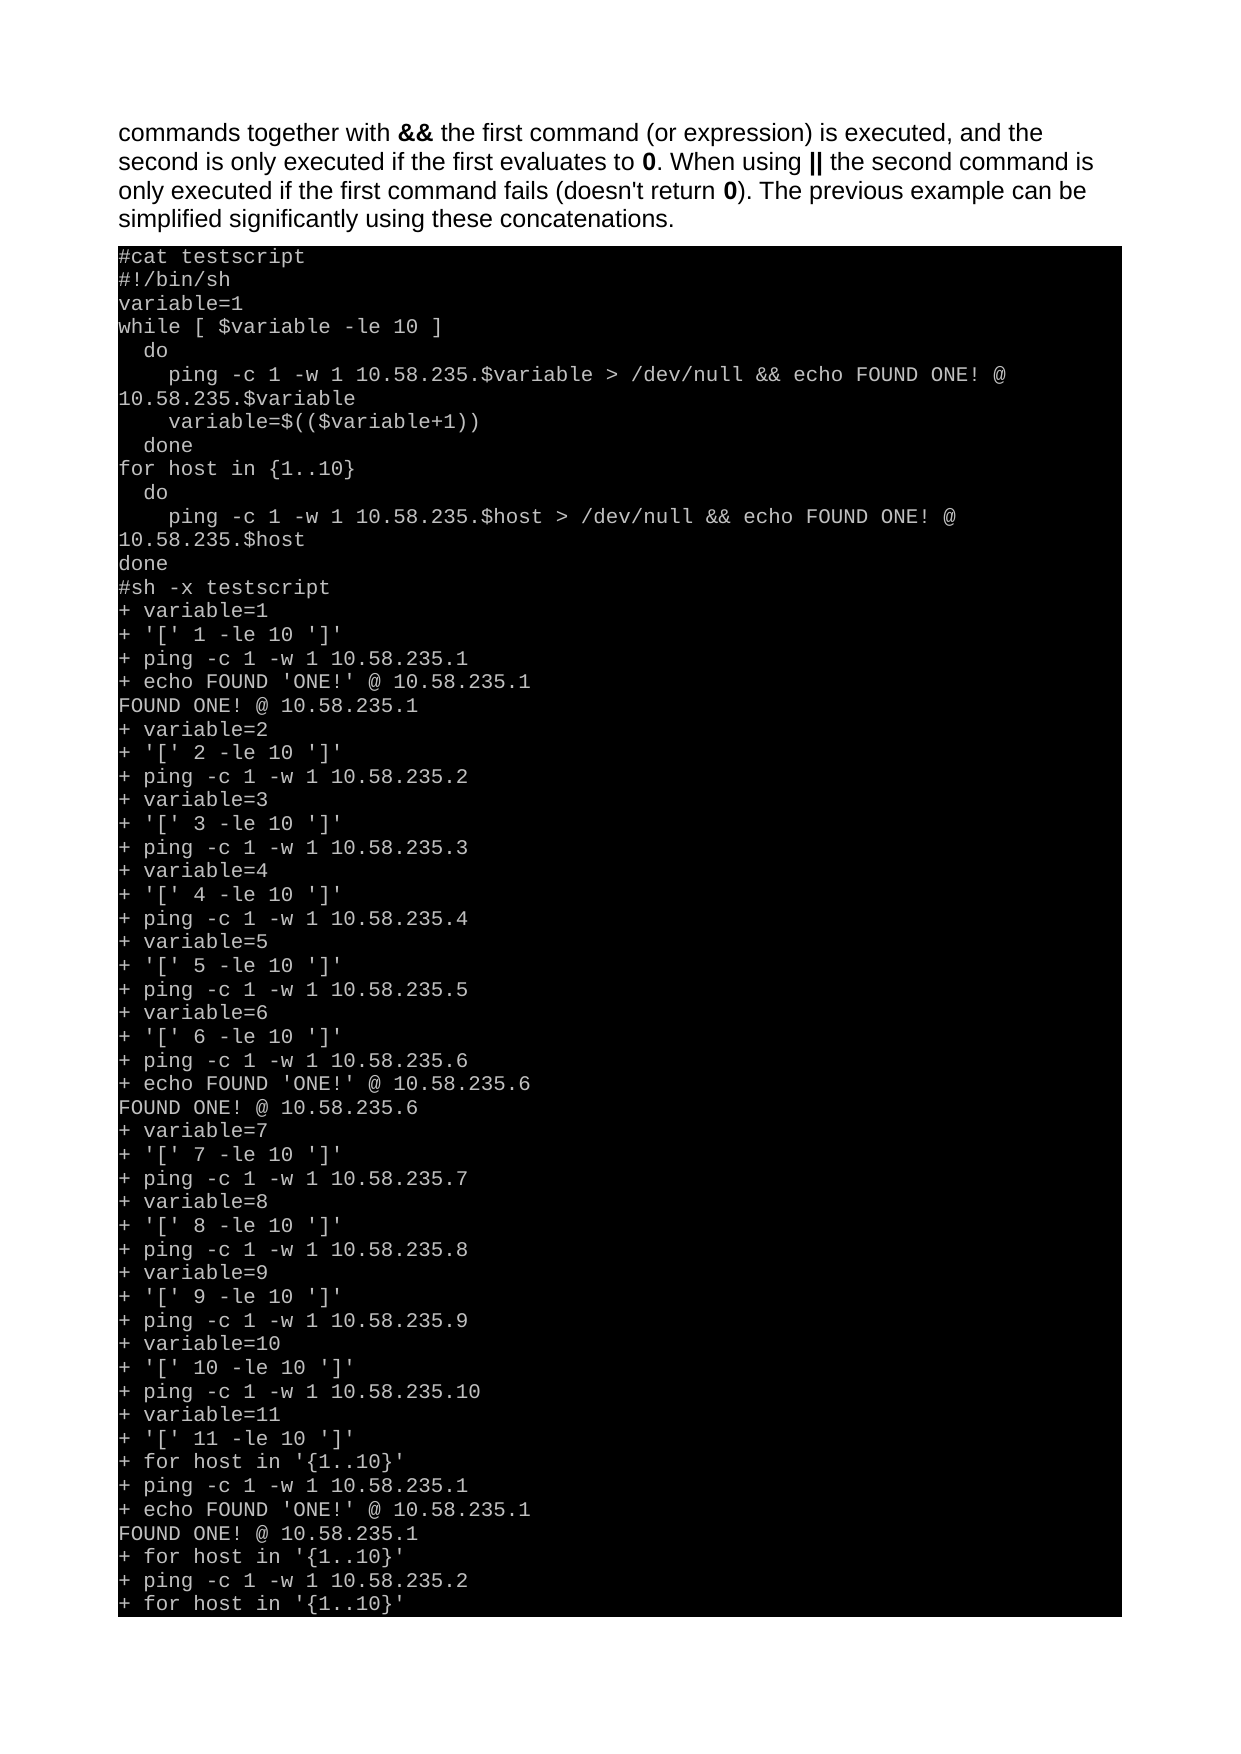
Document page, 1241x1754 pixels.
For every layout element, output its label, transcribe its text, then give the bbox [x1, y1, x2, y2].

text + variable=2 [118, 718, 1122, 742]
text FOUND ONE! @ 10.58.235.1 [118, 695, 1122, 718]
text + ping -c 1 -w 1 10.58.235.10 [118, 1381, 1122, 1404]
text + variable=1 [118, 600, 1122, 624]
text FOUND ONE! @ 10.58.235.6 [118, 1097, 1122, 1121]
text + ping -c 1 -w 1 10.58.235.5 [118, 979, 1122, 1002]
text + for host in '{1..10}' [118, 1546, 1122, 1570]
text + variable=9 [118, 1262, 1122, 1286]
text + echo FOUND 'ONE!' @ 10.58.235.1 [118, 1499, 1122, 1522]
text + ping -c 1 -w 1 10.58.235.9 [118, 1310, 1122, 1333]
text + ping -c 1 -w 1 10.58.235.2 [118, 1570, 1122, 1593]
text ping -c 1 -w 1 10.58.235.$host > /dev/null && echo FOUND ONE! @ 10.58.235.$host [118, 506, 1122, 553]
text + '[' 1 -le 10 ']' [118, 624, 1122, 648]
text + ping -c 1 -w 1 10.58.235.8 [118, 1239, 1122, 1262]
text + variable=6 [118, 1002, 1122, 1026]
text + variable=8 [118, 1191, 1122, 1215]
text + ping -c 1 -w 1 10.58.235.4 [118, 908, 1122, 931]
text #sh -x testscript [118, 577, 1122, 600]
text #cat testscript [118, 246, 1122, 269]
text for host in {1..10} [118, 458, 1122, 482]
text commands together with && the first command (or expression) is executed, and the second is only executed if the first evaluates to 0. When using || the second command is only executed if the first command fails (doesn't return 0). The previous example can be simplified significantly using these concatenations. [118, 118, 1122, 233]
text do [118, 482, 1122, 506]
text ping -c 1 -w 1 10.58.235.$variable > /dev/null && echo FOUND ONE! @ 10.58.235.$variable [118, 364, 1122, 411]
text + for host in '{1..10}' [118, 1593, 1122, 1617]
text + variable=11 [118, 1404, 1122, 1428]
text while [ $variable -le 10 ] [118, 317, 1122, 340]
text + ping -c 1 -w 1 10.58.235.1 [118, 648, 1122, 671]
text + '[' 5 -le 10 ']' [118, 955, 1122, 979]
text + '[' 3 -le 10 ']' [118, 813, 1122, 837]
text + variable=10 [118, 1333, 1122, 1357]
text + ping -c 1 -w 1 10.58.235.7 [118, 1168, 1122, 1191]
text + variable=3 [118, 789, 1122, 813]
text do [118, 340, 1122, 364]
text + for host in '{1..10}' [118, 1452, 1122, 1475]
text done [118, 553, 1122, 577]
text + '[' 7 -le 10 ']' [118, 1144, 1122, 1168]
text variable=$(($variable+1)) [118, 411, 1122, 435]
text FOUND ONE! @ 10.58.235.1 [118, 1522, 1122, 1546]
text + ping -c 1 -w 1 10.58.235.3 [118, 837, 1122, 860]
text #!/bin/sh [118, 269, 1122, 293]
text + variable=4 [118, 860, 1122, 884]
text + ping -c 1 -w 1 10.58.235.6 [118, 1049, 1122, 1073]
text + echo FOUND 'ONE!' @ 10.58.235.6 [118, 1073, 1122, 1097]
text + '[' 2 -le 10 ']' [118, 742, 1122, 766]
text + '[' 11 -le 10 ']' [118, 1428, 1122, 1452]
text + '[' 8 -le 10 ']' [118, 1215, 1122, 1239]
text + '[' 6 -le 10 ']' [118, 1026, 1122, 1049]
text + variable=5 [118, 931, 1122, 955]
text + '[' 9 -le 10 ']' [118, 1286, 1122, 1310]
text + ping -c 1 -w 1 10.58.235.2 [118, 766, 1122, 789]
text + echo FOUND 'ONE!' @ 10.58.235.1 [118, 671, 1122, 695]
text variable=1 [118, 293, 1122, 317]
text + variable=7 [118, 1121, 1122, 1144]
text + ping -c 1 -w 1 10.58.235.1 [118, 1475, 1122, 1499]
text + '[' 10 -le 10 ']' [118, 1357, 1122, 1381]
text done [118, 435, 1122, 458]
text + '[' 4 -le 10 ']' [118, 884, 1122, 908]
